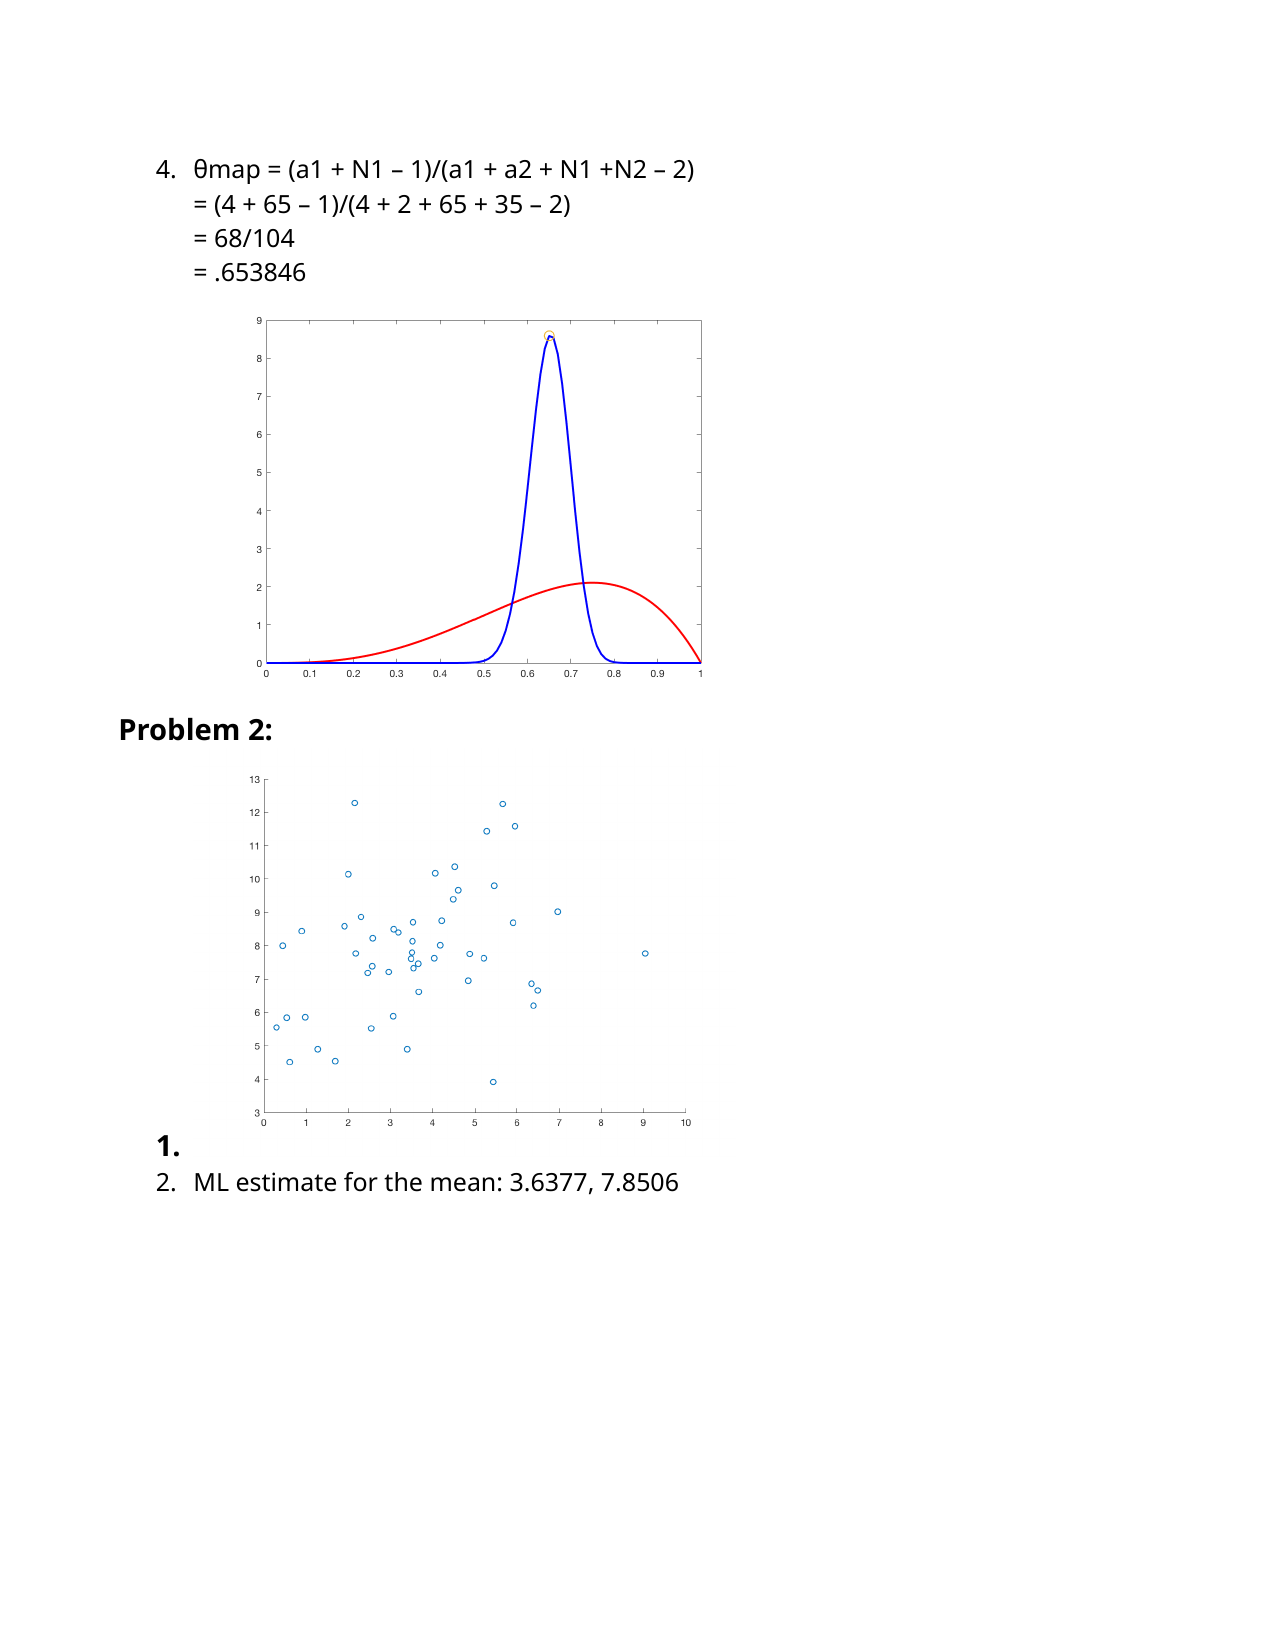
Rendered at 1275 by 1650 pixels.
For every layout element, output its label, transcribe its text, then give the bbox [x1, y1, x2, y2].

list ML estimate for the mean: 3.6377, 7.8506 [156, 1165, 1157, 1199]
list θmap = (a1 + N1 – 1)/(a1 + a2 + N1 +N2 – 2) [156, 152, 1157, 186]
picture [193, 288, 754, 709]
list = (4 + 65 – 1)/(4 + 2 + 65 + 35 – 2) [156, 186, 1157, 220]
text Problem 2: [118, 709, 1157, 749]
picture [193, 748, 737, 1157]
list = 68/104 [156, 220, 1157, 254]
list = .653846 [156, 254, 1157, 288]
